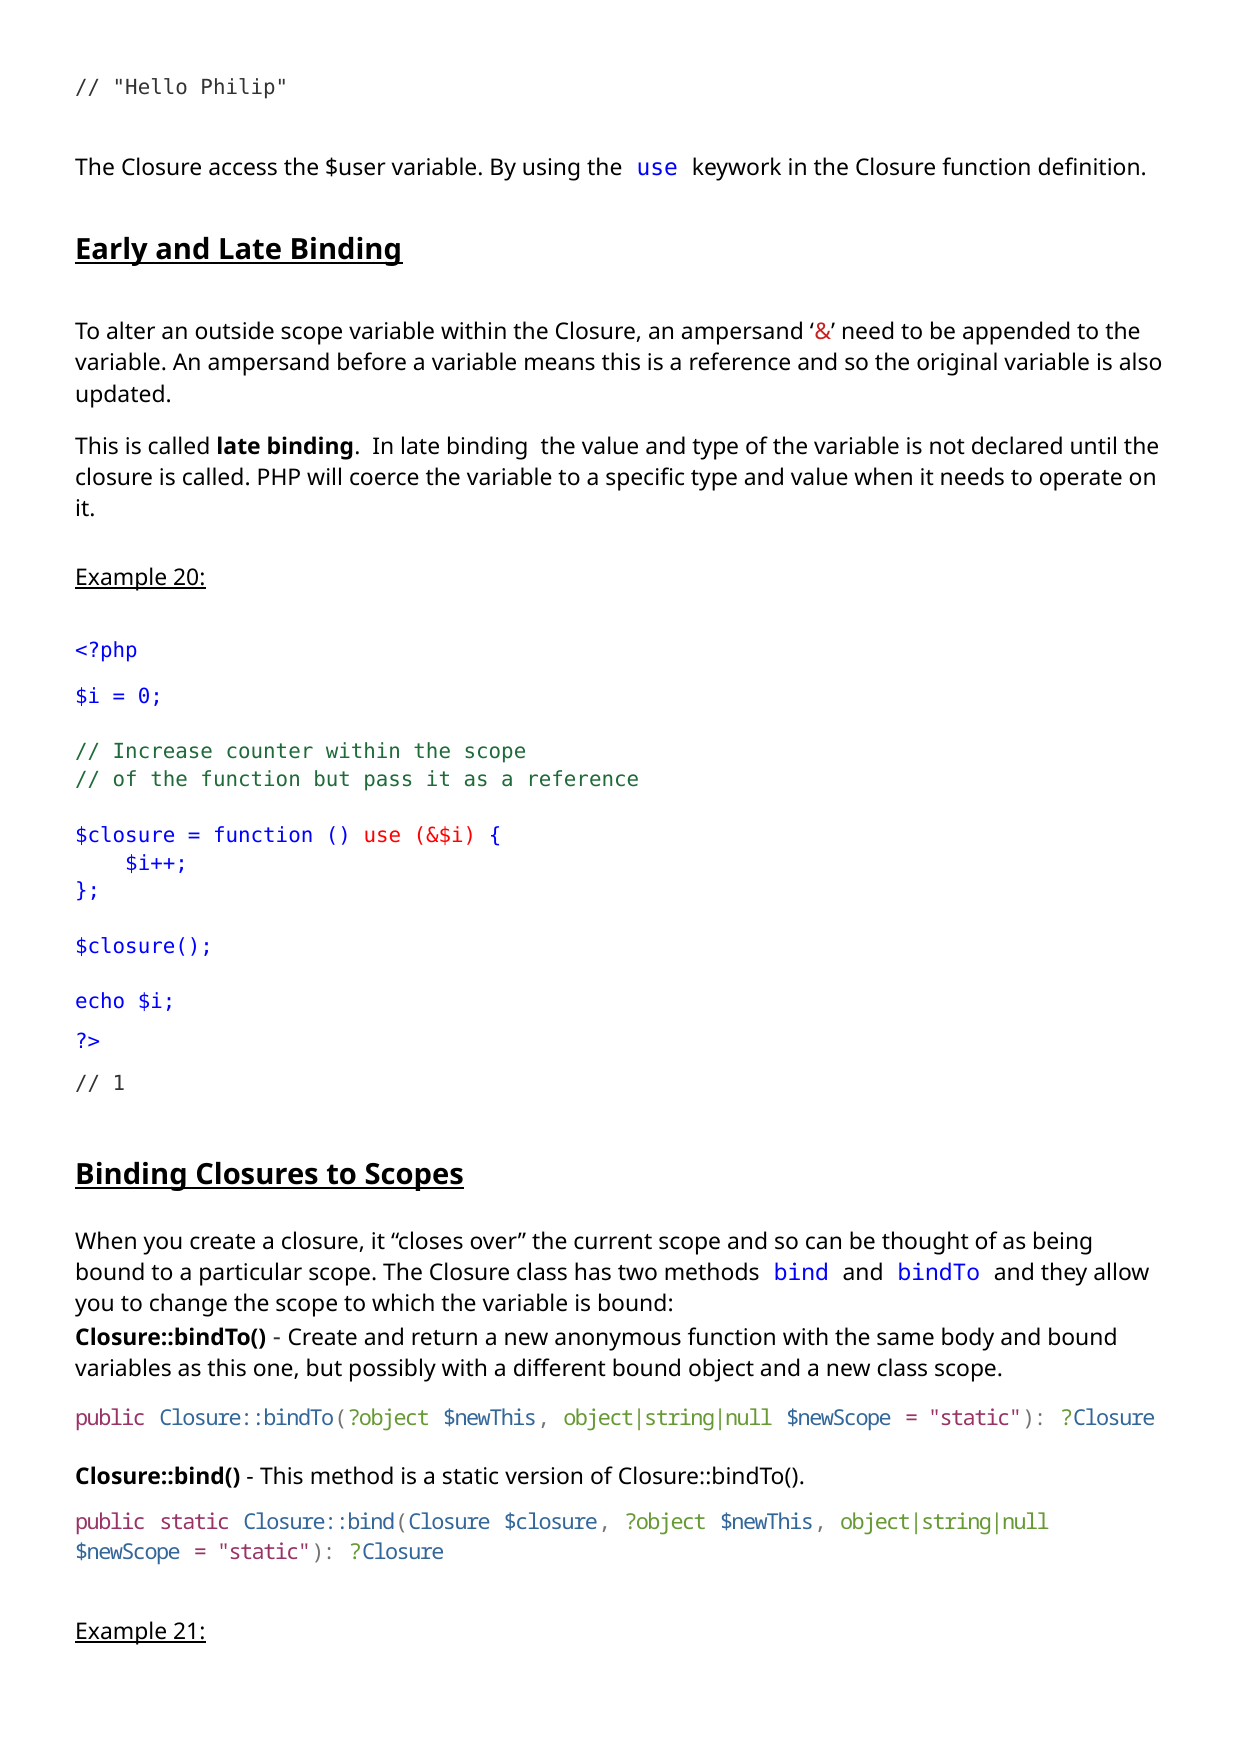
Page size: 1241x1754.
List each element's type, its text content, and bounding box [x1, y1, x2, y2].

text // "Hello Philip" [75, 75, 1166, 99]
text Example 20: [75, 561, 1166, 592]
text // Increase counter within the scope [75, 739, 1166, 763]
text Example 21: [75, 1615, 1166, 1646]
text echo $i; [75, 989, 1166, 1014]
text Closure::bindTo() - Create and return a new anonymous function with the same body and bound variables as this one, but possibly with a different bound object and a new class scope. [75, 1318, 1166, 1384]
text public static Closure::bind(Closure $closure, ?object $newThis, object|string|null $newScope = "static"): ?Closure [75, 1506, 1166, 1566]
text $i++; [75, 851, 1166, 875]
text Early and Late Binding [75, 228, 1166, 268]
text }; [75, 878, 1166, 903]
text Closure::bind() - This method is a static version of Closure::bindTo(). [75, 1460, 1166, 1491]
text To alter an outside scope variable within the Closure, an ampersand ‘&’ need to be appended to the variable. An ampersand before a variable means this is a reference and so the original variable is also updated. [75, 315, 1166, 409]
text <?php [75, 638, 1166, 662]
text $closure = function () use (&$i) { [75, 823, 1166, 847]
text // of the function but pass it as a reference [75, 767, 1166, 791]
text This is called late binding. In late binding the value and type of the variable is not declared until the closure is called. PHP will coerce the variable to a specific type and value when it needs to operate on it. [75, 430, 1166, 524]
text $closure(); [75, 934, 1166, 958]
text When you create a closure, it “closes over” the current scope and so can be thought of as being bound to a particular scope. The Closure class has two methods bind and bindTo and they allow you to change the scope to which the variable is bound: [75, 1224, 1166, 1318]
text ?> [75, 1029, 1166, 1053]
text public Closure::bindTo(?object $newThis, object|string|null $newScope = "static"): ?Closure [75, 1402, 1166, 1431]
text The Closure access the $user variable. By using the use keywork in the Closure function definition. [75, 151, 1166, 182]
text // 1 [75, 1071, 1166, 1095]
text $i = 0; [75, 684, 1166, 708]
text Binding Closures to Scopes [75, 1154, 1166, 1193]
